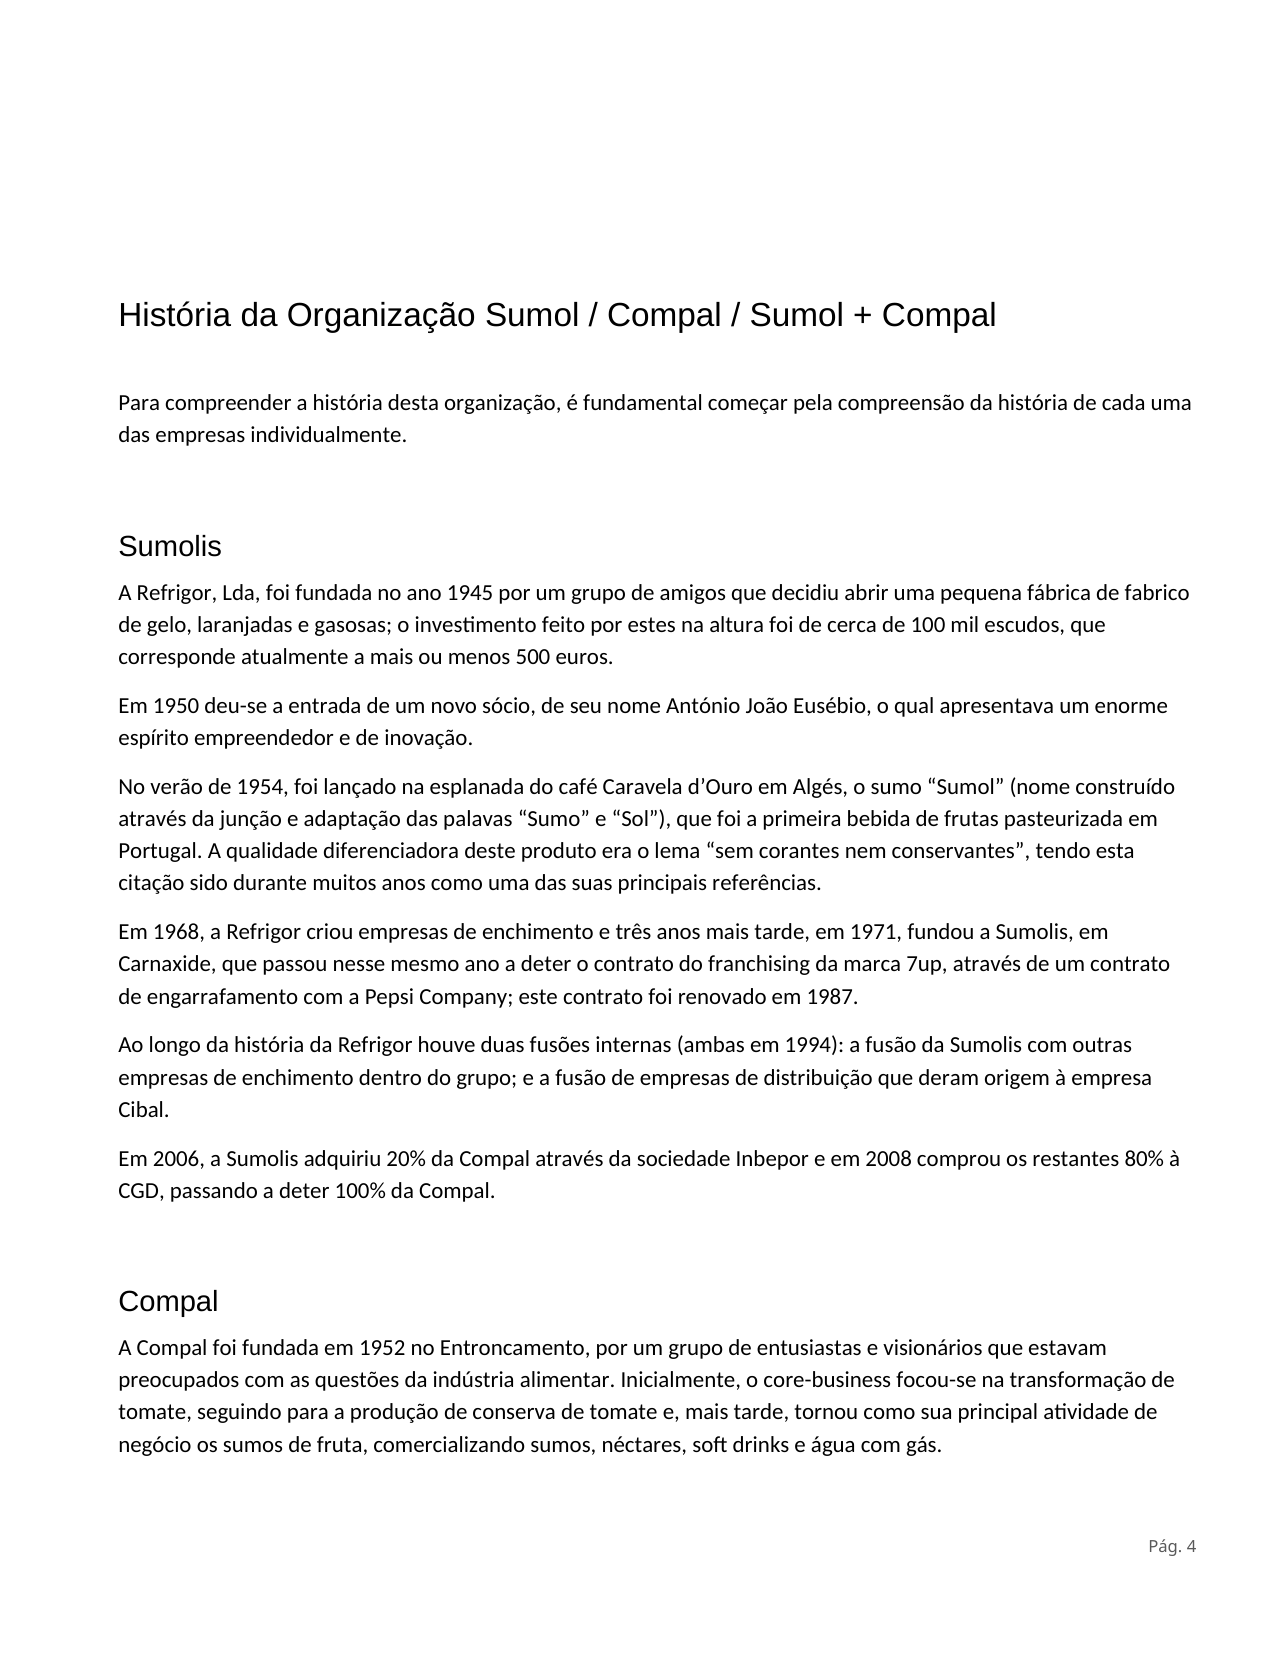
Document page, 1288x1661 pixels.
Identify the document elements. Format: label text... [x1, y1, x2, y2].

subtitle Compal [118, 1284, 1196, 1318]
text Em 1950 deu-se a entrada de um novo sócio, de seu nome António João Eusébio, o qual apresentava um enorme espírito empreendedor e de inovação. [118, 691, 1196, 751]
text A Compal foi fundada em 1952 no Entroncamento, por um grupo de entusiastas e visionários que estavam preocupados com as questões da indústria alimentar. Inicialmente, o core-business focou-se na transformação de tomate, seguindo para a produção de conserva de tomate e, mais tarde, tornou como sua principal atividade de negócio os sumos de fruta, comercializando sumos, néctares, soft drinks e água com gás. [118, 1333, 1196, 1458]
text Em 2006, a Sumolis adquiriu 20% da Compal através da sociedade Inbepor e em 2008 comprou os restantes 80% à CGD, passando a deter 100% da Compal. [118, 1144, 1196, 1204]
text No verão de 1954, foi lançado na esplanada do café Caravela d’Ouro em Algés, o sumo “Sumol” (nome construído através da junção e adaptação das palavas “Sumo” e “Sol”), que foi a primeira bebida de frutas pasteurizada em Portugal. A qualidade diferenciadora deste produto era o lema “sem corantes nem conservantes”, tendo esta citação sido durante muitos anos como uma das suas principais referências. [118, 772, 1196, 897]
text Ao longo da história da Refrigor houve duas fusões internas (ambas em 1994): a fusão da Sumolis com outras empresas de enchimento dentro do grupo; e a fusão de empresas de distribuição que deram origem à empresa Cibal. [118, 1031, 1196, 1123]
subtitle Sumolis [118, 529, 1196, 562]
subtitle História da Organização Sumol / Compal / Sumol + Compal [118, 295, 1196, 334]
text Em 1968, a Refrigor criou empresas de enchimento e três anos mais tarde, em 1971, fundou a Sumolis, em Carnaxide, que passou nesse mesmo ano a deter o contrato do franchising da marca 7up, através de um contrato de engarrafamento com a Pepsi Company; este contrato foi renovado em 1987. [118, 917, 1196, 1010]
text A Refrigor, Lda, foi fundada no ano 1945 por um grupo de amigos que decidiu abrir uma pequena fábrica de fabrico de gelo, laranjadas e gasosas; o investimento feito por estes na altura foi de cerca de 100 mil escudos, que corresponde atualmente a mais ou menos 500 euros. [118, 578, 1196, 670]
text Para compreender a história desta organização, é fundamental começar pela compreensão da história de cada uma das empresas individualmente. [118, 388, 1196, 449]
